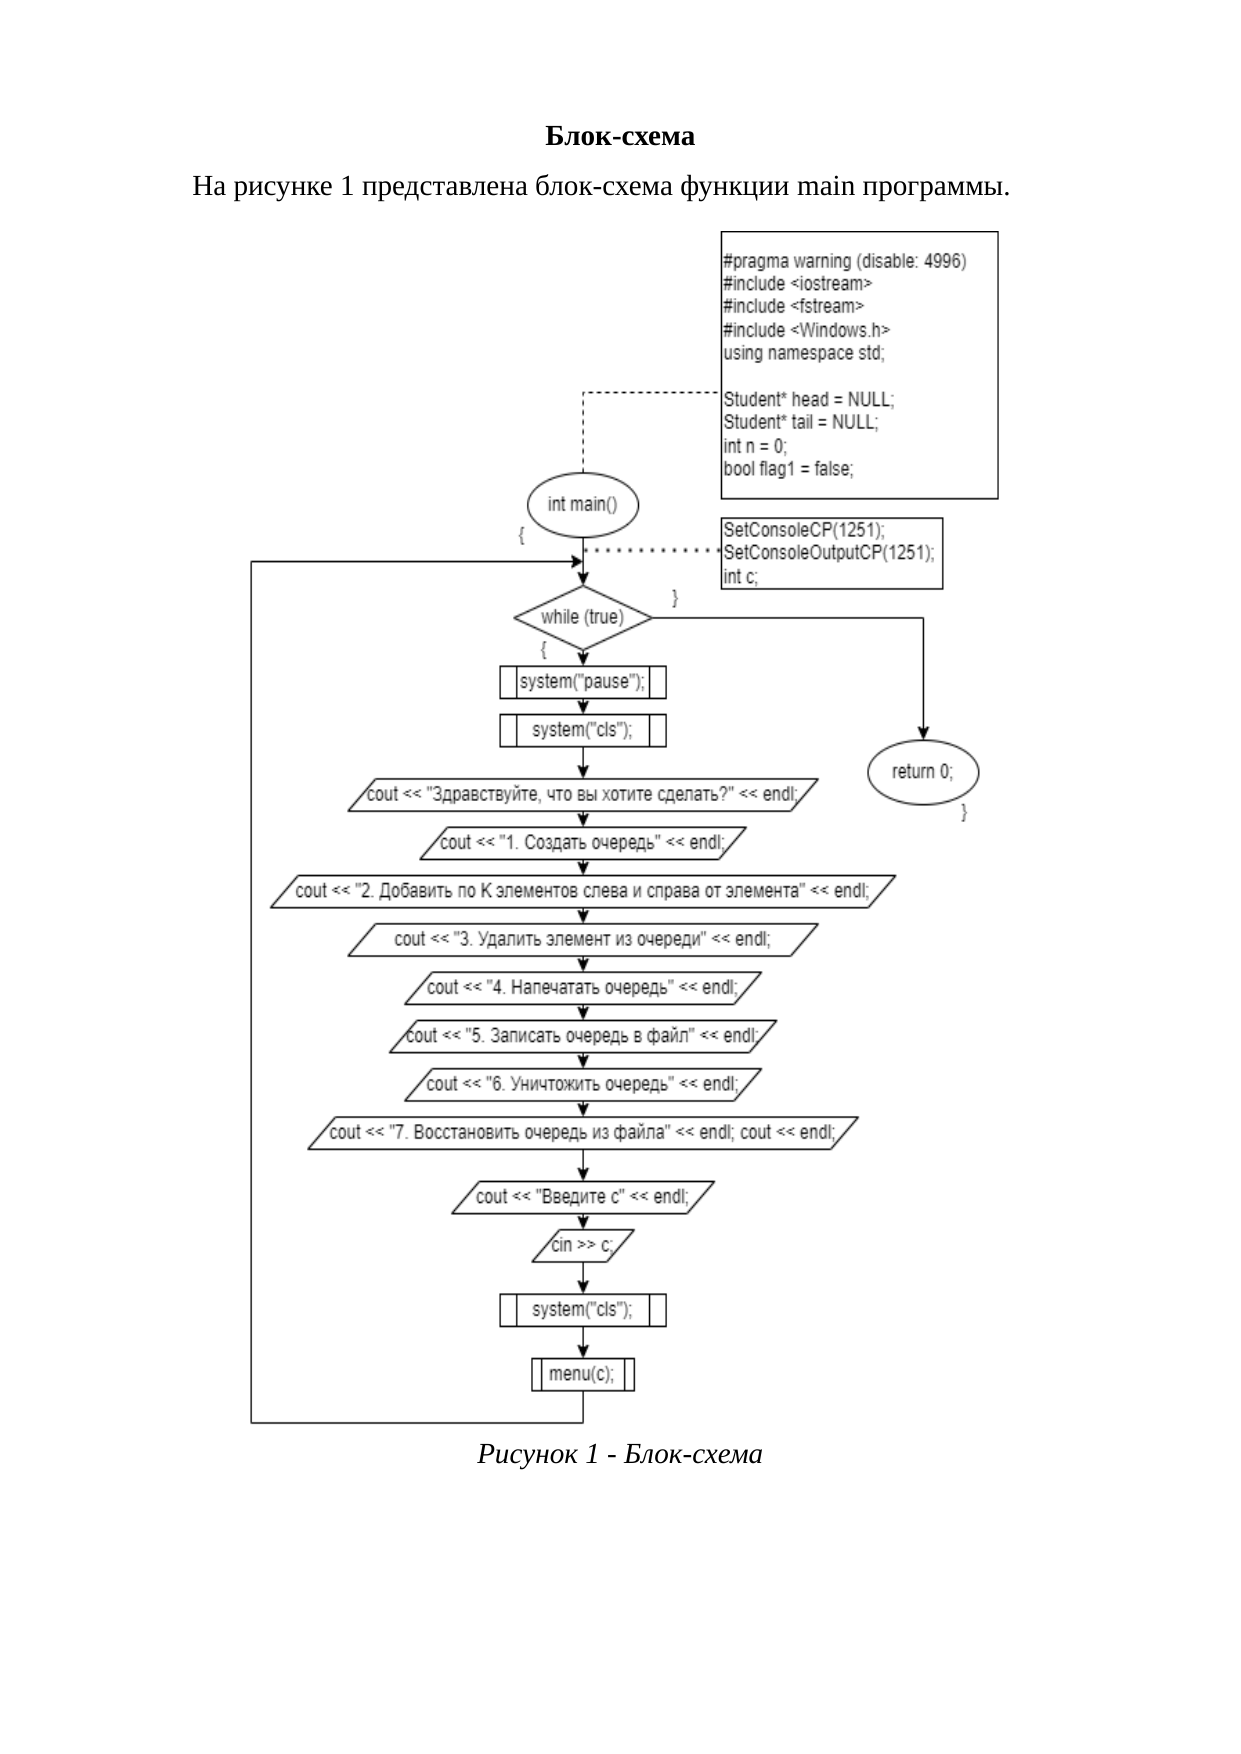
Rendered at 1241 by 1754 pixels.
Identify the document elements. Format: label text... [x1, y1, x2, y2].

picture [241, 231, 999, 1437]
text Рисунок 1 - Блок-схема [242, 1437, 998, 1470]
text Блок-схема [118, 118, 1122, 152]
text На рисунке 1 представлена блок-схема функции main программы. [118, 168, 1122, 202]
